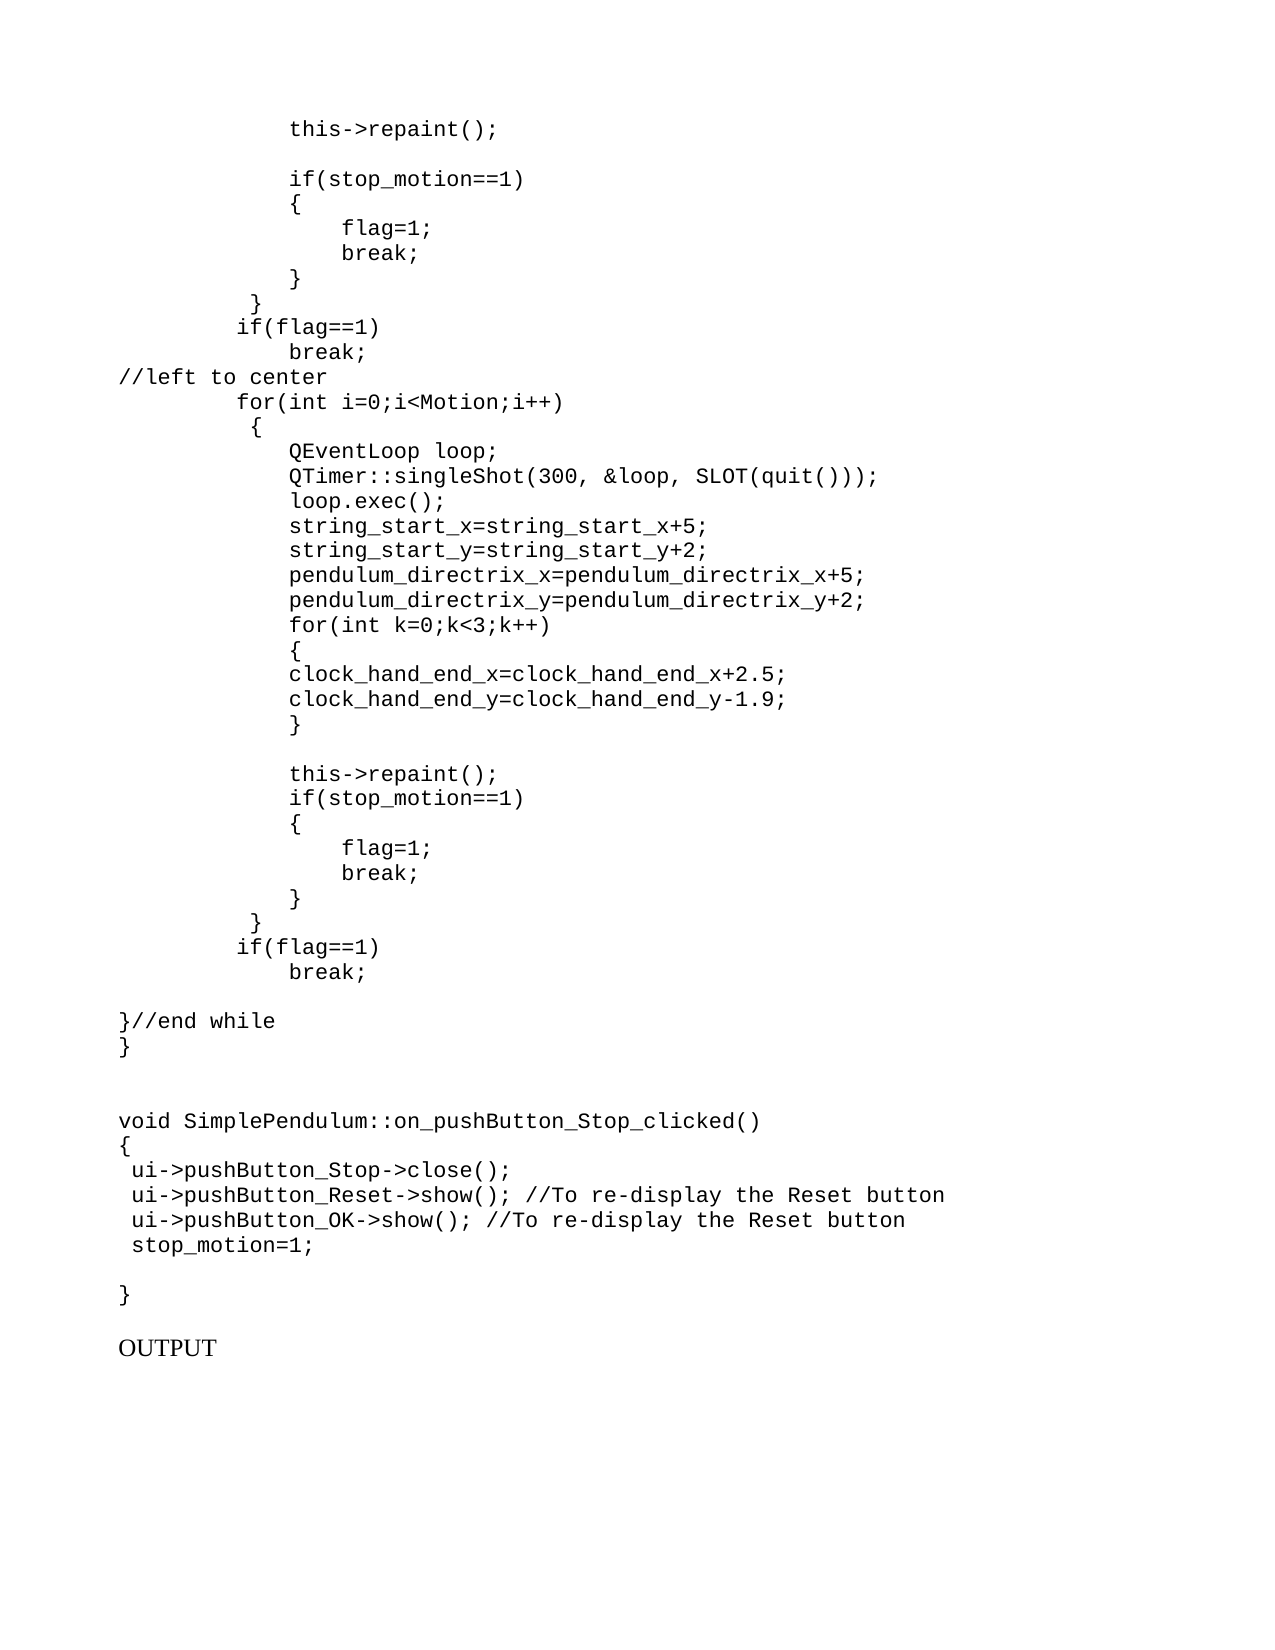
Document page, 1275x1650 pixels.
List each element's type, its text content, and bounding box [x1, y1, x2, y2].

text clock_hand_end_x=clock_hand_end_x+2.5; [118, 663, 1157, 688]
text QEventLoop loop; [118, 440, 1157, 465]
text pendulum_directrix_x=pendulum_directrix_x+5; [118, 564, 1157, 589]
text { [118, 812, 1157, 837]
text } [118, 267, 1157, 292]
text string_start_x=string_start_x+5; [118, 515, 1157, 539]
text } [118, 911, 1157, 936]
text { [118, 639, 1157, 663]
text pendulum_directrix_y=pendulum_directrix_y+2; [118, 589, 1157, 614]
text string_start_y=string_start_y+2; [118, 539, 1157, 564]
text if(stop_motion==1) [118, 787, 1157, 812]
text break; [118, 961, 1157, 986]
text flag=1; [118, 217, 1157, 242]
text break; [118, 242, 1157, 267]
text this->repaint(); [118, 763, 1157, 787]
text ui->pushButton_Stop->close(); [118, 1159, 1157, 1184]
text } [118, 292, 1157, 316]
text if(stop_motion==1) [118, 168, 1157, 192]
text QTimer::singleShot(300, &loop, SLOT(quit())); [118, 465, 1157, 490]
text } [118, 1035, 1157, 1060]
text for(int i=0;i<Motion;i++) [118, 391, 1157, 416]
text if(flag==1) [118, 936, 1157, 961]
text clock_hand_end_y=clock_hand_end_y-1.9; [118, 688, 1157, 713]
text for(int k=0;k<3;k++) [118, 614, 1157, 639]
text OUTPUT [118, 1333, 1157, 1362]
text }//end while [118, 1011, 1157, 1035]
text break; [118, 862, 1157, 887]
text if(flag==1) [118, 316, 1157, 341]
text //left to center [118, 366, 1157, 391]
text ui->pushButton_Reset->show(); //To re-display the Reset button [118, 1184, 1157, 1209]
text flag=1; [118, 837, 1157, 862]
text this->repaint(); [118, 118, 1157, 143]
text { [118, 416, 1157, 440]
text void SimplePendulum::on_pushButton_Stop_clicked() [118, 1110, 1157, 1134]
text } [118, 1283, 1157, 1308]
text loop.exec(); [118, 490, 1157, 515]
text break; [118, 341, 1157, 366]
text { [118, 192, 1157, 217]
text stop_motion=1; [118, 1234, 1157, 1258]
text } [118, 887, 1157, 911]
text { [118, 1134, 1157, 1159]
text } [118, 713, 1157, 738]
text ui->pushButton_OK->show(); //To re-display the Reset button [118, 1209, 1157, 1234]
